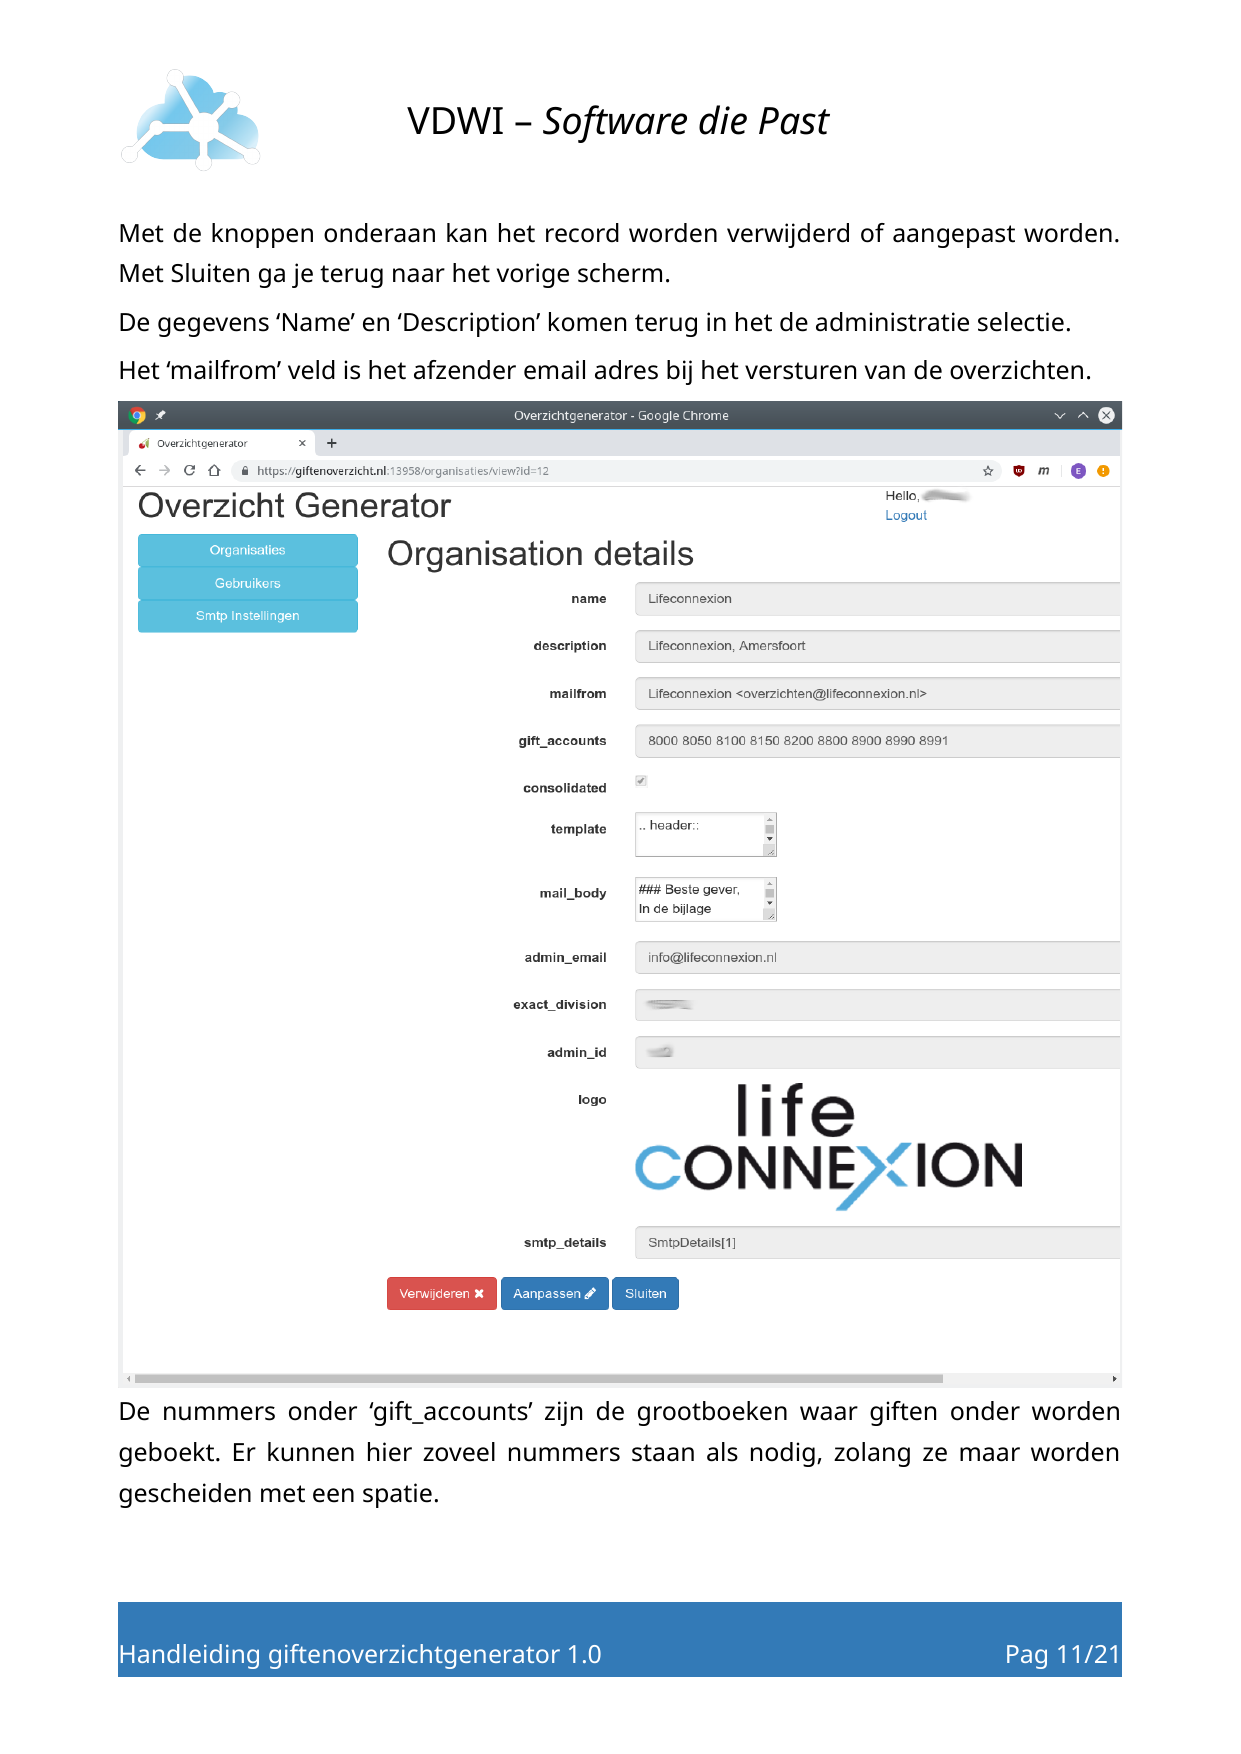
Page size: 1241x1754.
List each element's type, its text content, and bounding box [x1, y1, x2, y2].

text Met de knoppen onderaan kan het record worden verwijderd of aangepast worden. Met Sluiten ga je terug naar het vorige scherm. [118, 215, 1122, 290]
picture [116, 69, 262, 173]
text De nummers onder ‘gift_accounts’ zijn de grootboeken waar giften onder worden geboekt. Er kunnen hier zoveel nummers staan als nodig, zolang ze maar worden gescheiden met een spatie. [118, 1388, 1122, 1510]
text De gegevens ‘Name’ en ‘Description’ komen terug in het de administratie selectie. [118, 304, 1122, 338]
picture [118, 401, 1123, 1388]
text Het ‘mailfrom’ veld is het afzender email adres bij het versturen van de overzichten. [118, 353, 1122, 387]
